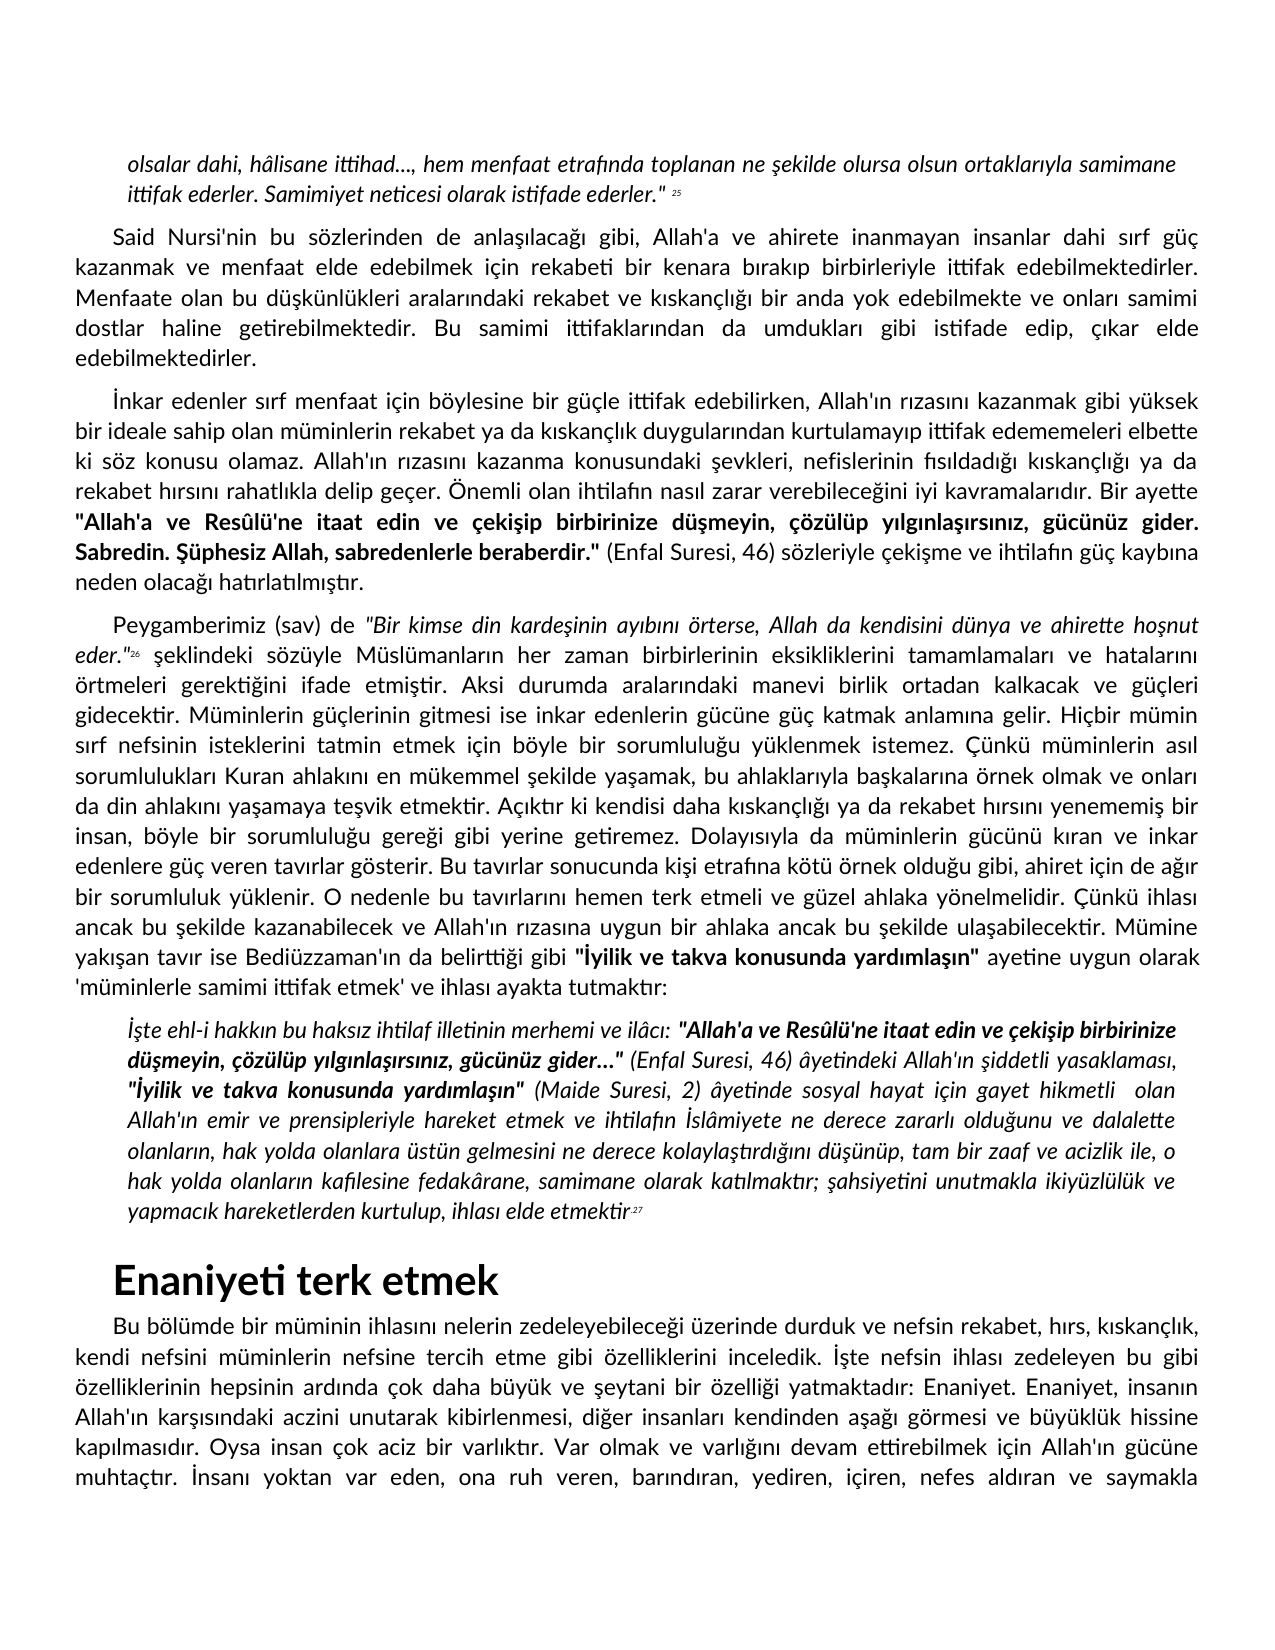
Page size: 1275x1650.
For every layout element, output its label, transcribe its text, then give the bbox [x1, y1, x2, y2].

text Bu bölümde bir müminin ihlasını nelerin zedeleyebileceği üzerinde durduk ve nefsin rekabet, hırs, kıskançlık, kendi nefsini müminlerin nefsine tercih etme gibi özelliklerini inceledik. İşte nefsin ihlası zedeleyen bu gibi özelliklerinin hepsinin ardında çok daha büyük ve şeytani bir özelliği yatmaktadır: Enaniyet. Enaniyet, insanın Allah'ın karşısındaki aczini unutarak kibirlenmesi, diğer insanları kendinden aşağı görmesi ve büyüklük hissine kapılmasıdır. Oysa insan çok aciz bir varlıktır. Var olmak ve varlığını devam ettirebilmek için Allah'ın gücüne muhtaçtır. İnsanı yoktan var eden, ona ruh veren, barındıran, yediren, içiren, nefes aldıran ve saymakla [75, 1312, 1200, 1491]
subtitle Enaniyeti terk etmek [112, 1254, 1200, 1304]
text Peygamberimiz (sav) de "Bir kimse din kardeşinin ayıbını örterse, Allah da kendisini dünya ve ahirette hoşnut eder."26 şeklindeki sözüyle Müslümanların her zaman birbirlerinin eksikliklerini tamamlamaları ve hatalarını örtmeleri gerektiğini ifade etmiştir. Aksi durumda aralarındaki manevi birlik ortadan kalkacak ve güçleri gidecektir. Müminlerin güçlerinin gitmesi ise inkar edenlerin gücüne güç katmak anlamına gelir. Hiçbir mümin sırf nefsinin isteklerini tatmin etmek için böyle bir sorumluluğu yüklenmek istemez. Çünkü müminlerin asıl sorumlulukları Kuran ahlakını en mükemmel şekilde yaşamak, bu ahlaklarıyla başkalarına örnek olmak ve onları da din ahlakını yaşamaya teşvik etmektir. Açıktır ki kendisi daha kıskançlığı ya da rekabet hırsını yenememiş bir insan, böyle bir sorumluluğu gereği gibi yerine getiremez. Dolayısıyla da müminlerin gücünü kıran ve inkar edenlere güç veren tavırlar gösterir. Bu tavırlar sonucunda kişi etrafına kötü örnek olduğu gibi, ahiret için de ağır bir sorumluluk yüklenir. O nedenle bu tavırlarını hemen terk etmeli ve güzel ahlaka yönelmelidir. Çünkü ihlası ancak bu şekilde kazanabilecek ve Allah'ın rızasına uygun bir ahlaka ancak bu şekilde ulaşabilecektir. Mümine yakışan tavır ise Bediüzzaman'ın da belirttiği gibi "İyilik ve takva konusunda yardımlaşın" ayetine uygun olarak 'müminlerle samimi ittifak etmek' ve ihlası ayakta tutmaktır: [75, 610, 1200, 1000]
text İnkar edenler sırf menfaat için böylesine bir güçle ittifak edebilirken, Allah'ın rızasını kazanmak gibi yüksek bir ideale sahip olan müminlerin rekabet ya da kıskançlık duygularından kurtulamayıp ittifak edememeleri elbette ki söz konusu olamaz. Allah'ın rızasını kazanma konusundaki şevkleri, nefislerinin fısıldadığı kıskançlığı ya da rekabet hırsını rahatlıkla delip geçer. Önemli olan ihtilafın nasıl zarar verebileceğini iyi kavramalarıdır. Bir ayette "Allah'a ve Resûlü'ne itaat edin ve çekişip birbirinize düşmeyin, çözülüp yılgınlaşırsınız, gücünüz gider. Sabredin. Şüphesiz Allah, sabredenlerle beraberdir." (Enfal Suresi, 46) sözleriyle çekişme ve ihtilafın güç kaybına neden olacağı hatırlatılmıştır. [75, 386, 1200, 595]
text İşte ehl-i hakkın bu haksız ihtilaf illetinin merhemi ve ilâcı: "Allah'a ve Resûlü'ne itaat edin ve çekişip birbirinize düşmeyin, çözülüp yılgınlaşırsınız, gücünüz gider…" (Enfal Suresi, 46) âyetindeki Allah'ın şiddetli yasaklaması, "İyilik ve takva konusunda yardımlaşın" (Maide Suresi, 2) âyetinde sosyal hayat için gayet hikmetli olan Allah'ın emir ve prensipleriyle hareket etmek ve ihtilafın İslâmiyete ne derece zararlı olduğunu ve dalalette olanların, hak yolda olanlara üstün gelmesini ne derece kolaylaştırdığını düşünüp, tam bir zaaf ve acizlik ile, o hak yolda olanların kafilesine fedakârane, samimane olarak katılmaktır; şahsiyetini unutmakla ikiyüzlülük ve yapmacık hareketlerden kurtulup, ihlası elde etmektir.27 [127, 1016, 1177, 1224]
text Said Nursi'nin bu sözlerinden de anlaşılacağı gibi, Allah'a ve ahirete inanmayan insanlar dahi sırf güç kazanmak ve menfaat elde edebilmek için rekabeti bir kenara bırakıp birbirleriyle ittifak edebilmektedirler. Menfaate olan bu düşkünlükleri aralarındaki rekabet ve kıskançlığı bir anda yok edebilmekte ve onları samimi dostlar haline getirebilmektedir. Bu samimi ittifaklarından da umdukları gibi istifade edip, çıkar elde edebilmektedirler. [75, 223, 1200, 371]
text olsalar dahi, hâlisane ittihad..., hem menfaat etrafında toplanan ne şekilde olursa olsun ortaklarıyla samimane ittifak ederler. Samimiyet neticesi olarak istifade ederler." 25 [127, 150, 1177, 208]
